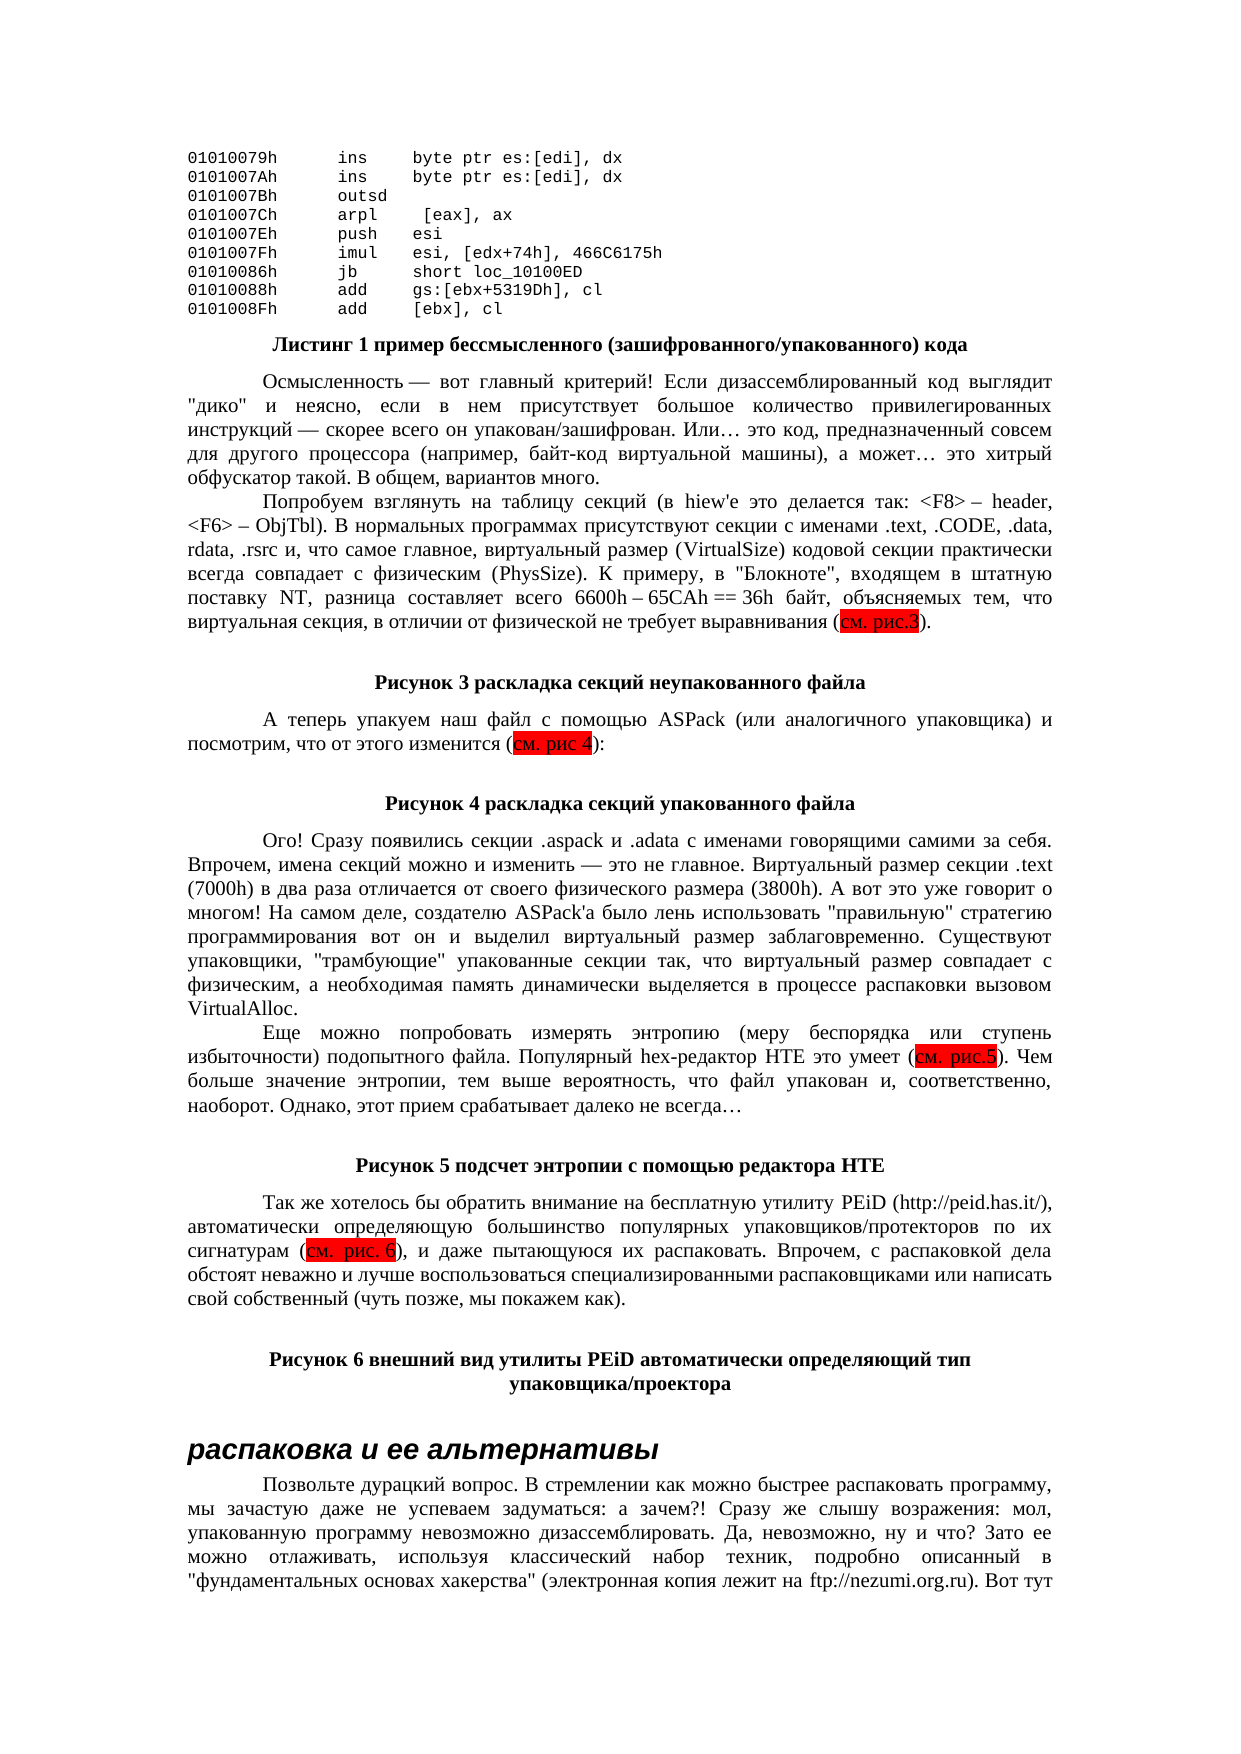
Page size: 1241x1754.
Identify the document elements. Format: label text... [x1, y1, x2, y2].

text Позвольте дурацкий вопрос. В стремлении как можно быстрее распаковать программу, мы зачастую даже не успеваем задуматься: а зачем?! Сразу же слышу возражения: мол, упакованную программу невозможно дизассемблировать. Да, невозможно, ну и что? Зато ее можно отлаживать, используя классический набор техник, подробно описанный в "фундаментальных основах хакерства" (электронная копия лежит на ftp://nezumi.org.ru). Вот тут [187, 1472, 1053, 1592]
text Осмысленность — вот главный критерий! Если дизассемблированный код выглядит "дико" и неясно, если в нем присутствует большое количество привилегированных инструкций — скорее всего он упакован/зашифрован. Или… это код, предназначенный совсем для другого процессора (например, байт-код виртуальной машины), а может… это хитрый обфускатор такой. В общем, вариантов много. [187, 369, 1053, 489]
text Рисунок 4 раскладка секций упакованного файла [187, 791, 1053, 815]
text 01010088h add gs:[ebx+5319Dh], cl [187, 282, 1053, 301]
subtitle распаковка и ее альтернативы [187, 1432, 1053, 1466]
text Еще можно попробовать измерять энтропию (меру беспорядка или ступень избыточности) подопытного файла. Популярный hex-редактор HTE это умеет (см. рис.5). Чем больше значение энтропии, тем выше вероятность, что файл упакован и, соответственно, наоборот. Однако, этот прием срабатывает далеко не всегда… [187, 1020, 1053, 1117]
text Ого! Сразу появились секции .aspack и .adata с именами говорящими самими за себя. Впрочем, имена секций можно и изменить — это не главное. Виртуальный размер секции .text (7000h) в два раза отличается от своего физического размера (3800h). А вот это уже говорит о многом! На самом деле, создателю ASPack'а было лень использовать "правильную" стратегию программирования вот он и выделил виртуальный размер заблаговременно. Существуют упаковщики, "трамбующие" упакованные секции так, что виртуальный размер совпадает с физическим, а необходимая память динамически выделяется в процессе распаковки вызовом VirtualAlloc. [187, 828, 1053, 1020]
text Рисунок 5 подсчет энтропии с помощью редактора HTE [187, 1153, 1053, 1177]
text 01010079h ins byte ptr es:[edi], dx [187, 150, 1053, 169]
text Листинг 1 пример бессмысленного (зашифрованного/упакованного) кода [187, 332, 1053, 356]
text Рисунок 3 раскладка секций неупакованного файла [187, 670, 1053, 694]
text Рисунок 6 внешний вид утилиты PEiD автоматически определяющий тип упаковщика/проектора [187, 1347, 1053, 1395]
text Так же хотелось бы обратить внимание на бесплатную утилиту PEiD (http://peid.has.it/), автоматически определяющую большинство популярных упаковщиков/протекторов по их сигнатурам (см. рис. 6), и даже пытающуюся их распаковать. Впрочем, с распаковкой дела обстоят неважно и лучше воспользоваться специализированными распаковщиками или написать свой собственный (чуть позже, мы покажем как). [187, 1190, 1053, 1310]
text 0101007Ch arpl [eax], ax [187, 207, 1053, 225]
text 0101007Eh push esi [187, 225, 1053, 244]
text 0101007Bh outsd [187, 188, 1053, 207]
text 0101007Ah ins byte ptr es:[edi], dx [187, 169, 1053, 188]
text Попробуем взглянуть на таблицу секций (в hiew'е это делается так: <F8> – header, <F6> – ObjTbl). В нормальных программах присутствуют секции с именами .text, .CODE, .data, rdata, .rsrc и, что самое главное, виртуальный размер (VirtualSize) кодовой секции практически всегда совпадает с физическим (PhysSize). К примеру, в "Блокноте", входящем в штатную поставку NT, разница составляет всего 6600h – 65CAh == 36h байт, объясняемых тем, что виртуальная секция, в отличии от физической не требует выравнивания (см. рис.3). [187, 489, 1053, 633]
text 0101007Fh imul esi, [edx+74h], 466C6175h [187, 244, 1053, 263]
text 0101008Fh add [ebx], cl [187, 301, 1053, 320]
text 01010086h jb short loc_10100ED [187, 263, 1053, 282]
text А теперь упакуем наш файл с помощью ASPack (или аналогичного упаковщика) и посмотрим, что от этого изменится (см. рис 4): [187, 707, 1053, 755]
